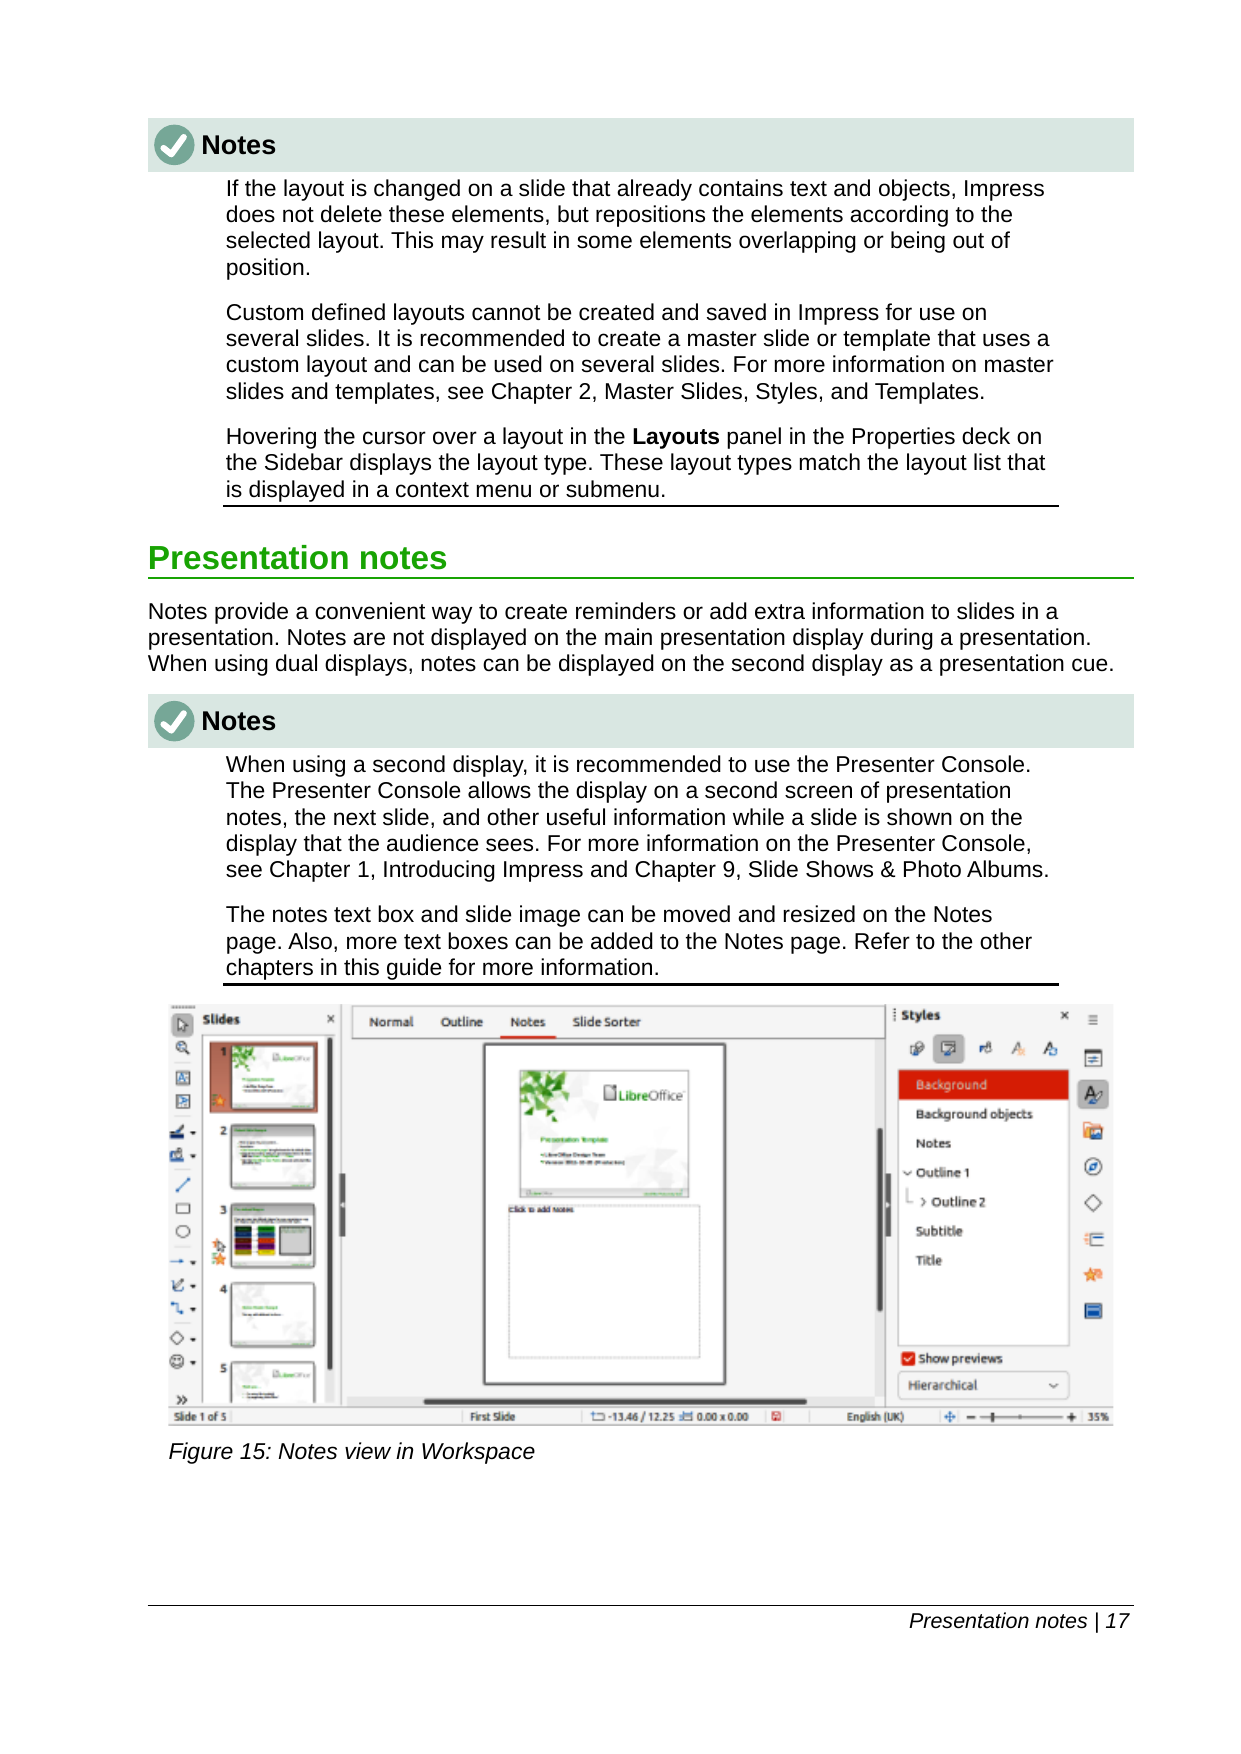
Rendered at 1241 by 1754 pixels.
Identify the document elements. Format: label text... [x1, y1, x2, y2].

text Custom defined layouts cannot be created and saved in Impress for use on several slides. It is recommended to create a master slide or template that uses a custom layout and can be used on several slides. For more information on master slides and templates, see Chapter 2, Master Slides, Styles, and Templates. [223, 296, 1059, 404]
text When using a second display, it is recommended to use the Presenter Console. The Presenter Console allows the display on a second screen of presentation notes, the next slide, and other useful information while a slide is shown on the display that the audience sees. For more information on the Presenter Console, see Chapter 1, Introducing Impress and Chapter 9, Slide Shows & Photo Albums. [223, 748, 1059, 883]
subtitle Notes [148, 118, 1134, 172]
text If the layout is changed on a slide that already contains text and objects, Impress does not delete these elements, but repositions the elements according to the selected layout. This may result in some elements overlapping or being out of position. [223, 172, 1059, 280]
text Hovering the cursor over a layout in the Layouts panel in the Properties deck on the Sidebar displays the layout type. These layout types match the layout list that is displayed in a context menu or submenu. [223, 420, 1059, 505]
subtitle Presentation notes [148, 538, 1134, 577]
text Notes provide a convenient way to create reminders or add extra information to slides in a presentation. Notes are not displayed on the main presentation display during a presentation. When using dual displays, notes can be displayed on the second display as a presentation cue. [148, 598, 1134, 677]
picture [168, 1004, 1114, 1426]
text The notes text box and slide image can be moved and resized on the Notes page. Also, more text boxes can be added to the Notes page. Refer to the other chapters in this guide for more information. [223, 898, 1059, 983]
text Figure 15: Notes view in Workspace [168, 1438, 1113, 1464]
subtitle Notes [148, 694, 1134, 748]
